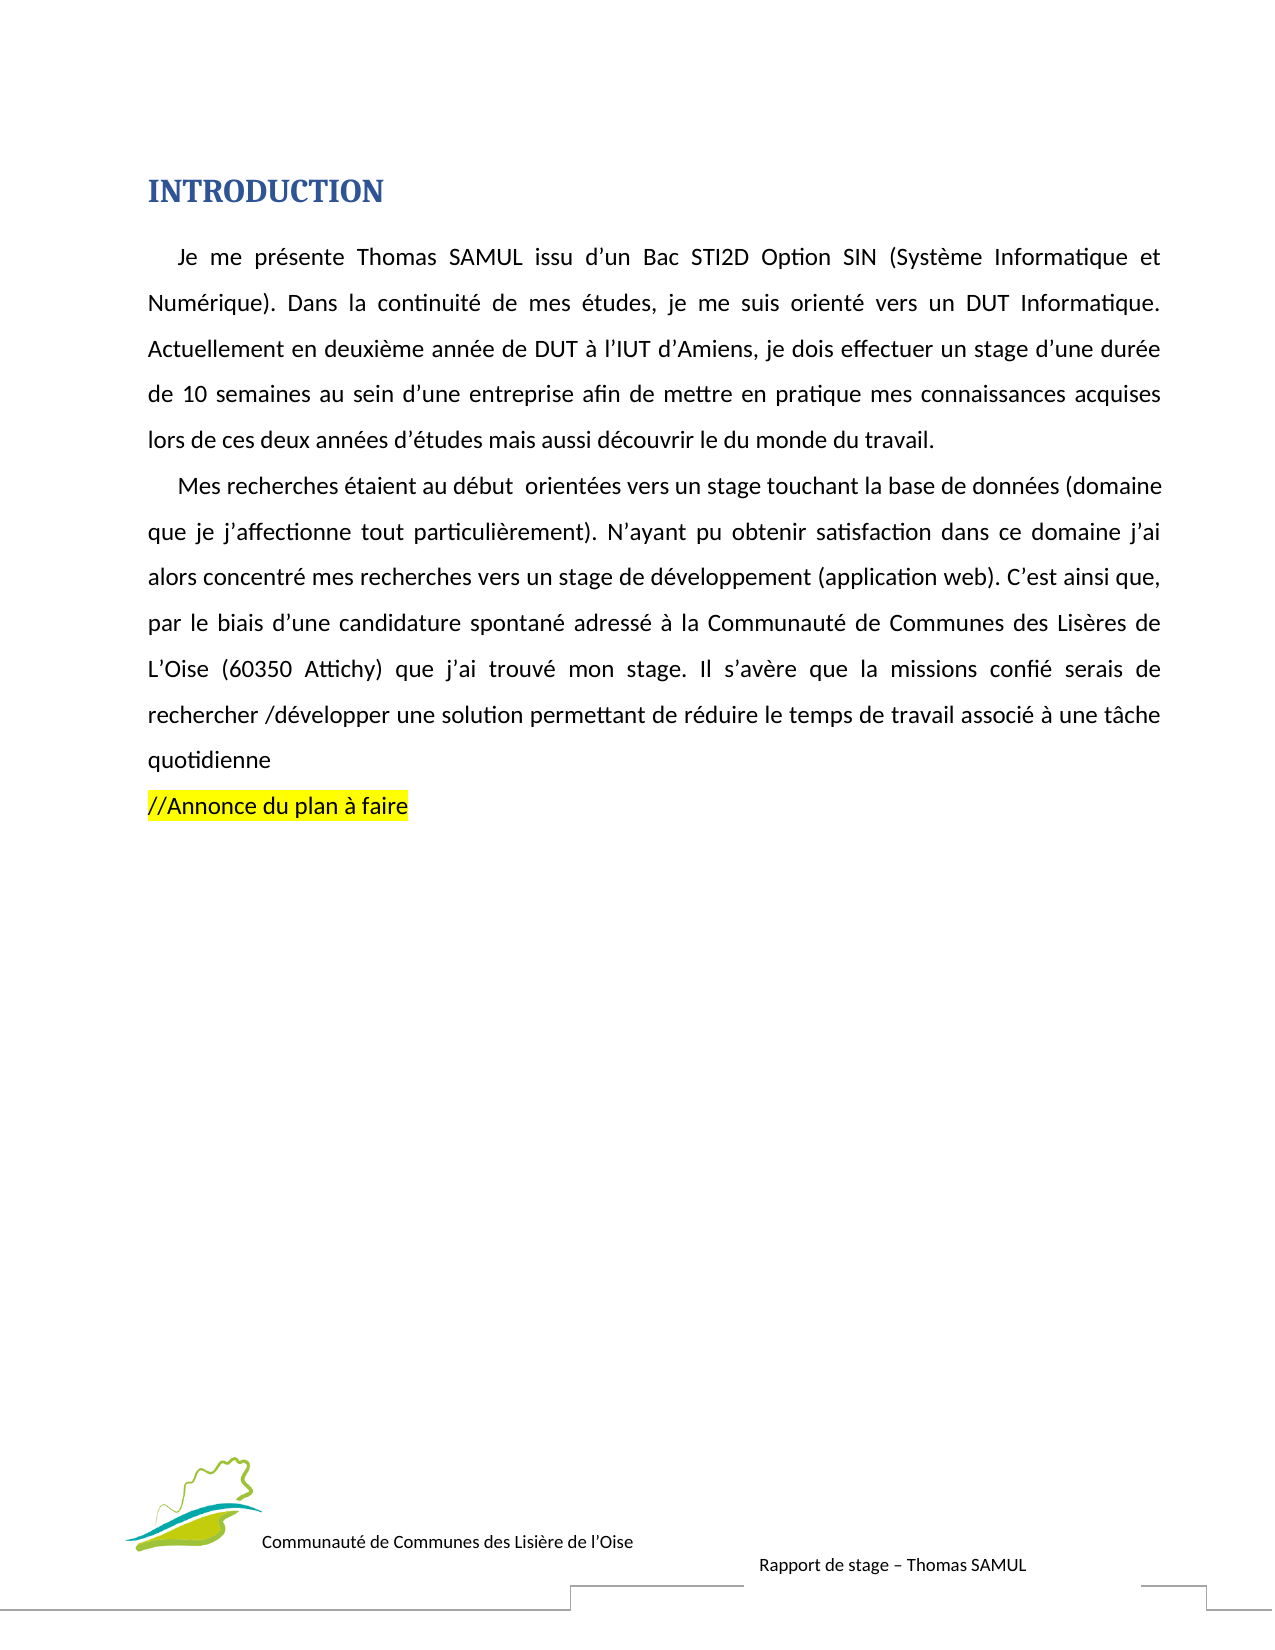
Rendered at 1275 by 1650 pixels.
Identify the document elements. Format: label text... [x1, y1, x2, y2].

text Introduction [148, 173, 1163, 211]
text Mes recherches étaient au début orientées vers un stage touchant la base de données (domaine que je j’affectionne tout particulièrement). N’ayant pu obtenir satisfaction dans ce domaine j’ai alors concentré mes recherches vers un stage de développement (application web). C’est ainsi que, par le biais d’une candidature spontané adressé à la Communauté de Communes des Lisères de L’Oise (60350 Attichy) que j’ai trouvé mon stage. Il s’avère que la missions confié serais de rechercher /développer une solution permettant de réduire le temps de travail associé à une tâche quotidienne [148, 470, 1163, 775]
text Je me présente Thomas SAMUL issu d’un Bac STI2D Option SIN (Système Informatique et Numérique). Dans la continuité de mes études, je me suis orienté vers un DUT Informatique. Actuellement en deuxième année de DUT à l’IUT d’Amiens, je dois effectuer un stage d’une durée de 10 semaines au sein d’une entreprise afin de mettre en pratique mes connaissances acquises lors de ces deux années d’études mais aussi découvrir le du monde du travail. [148, 241, 1163, 455]
text //Annonce du plan à faire [148, 790, 1163, 821]
